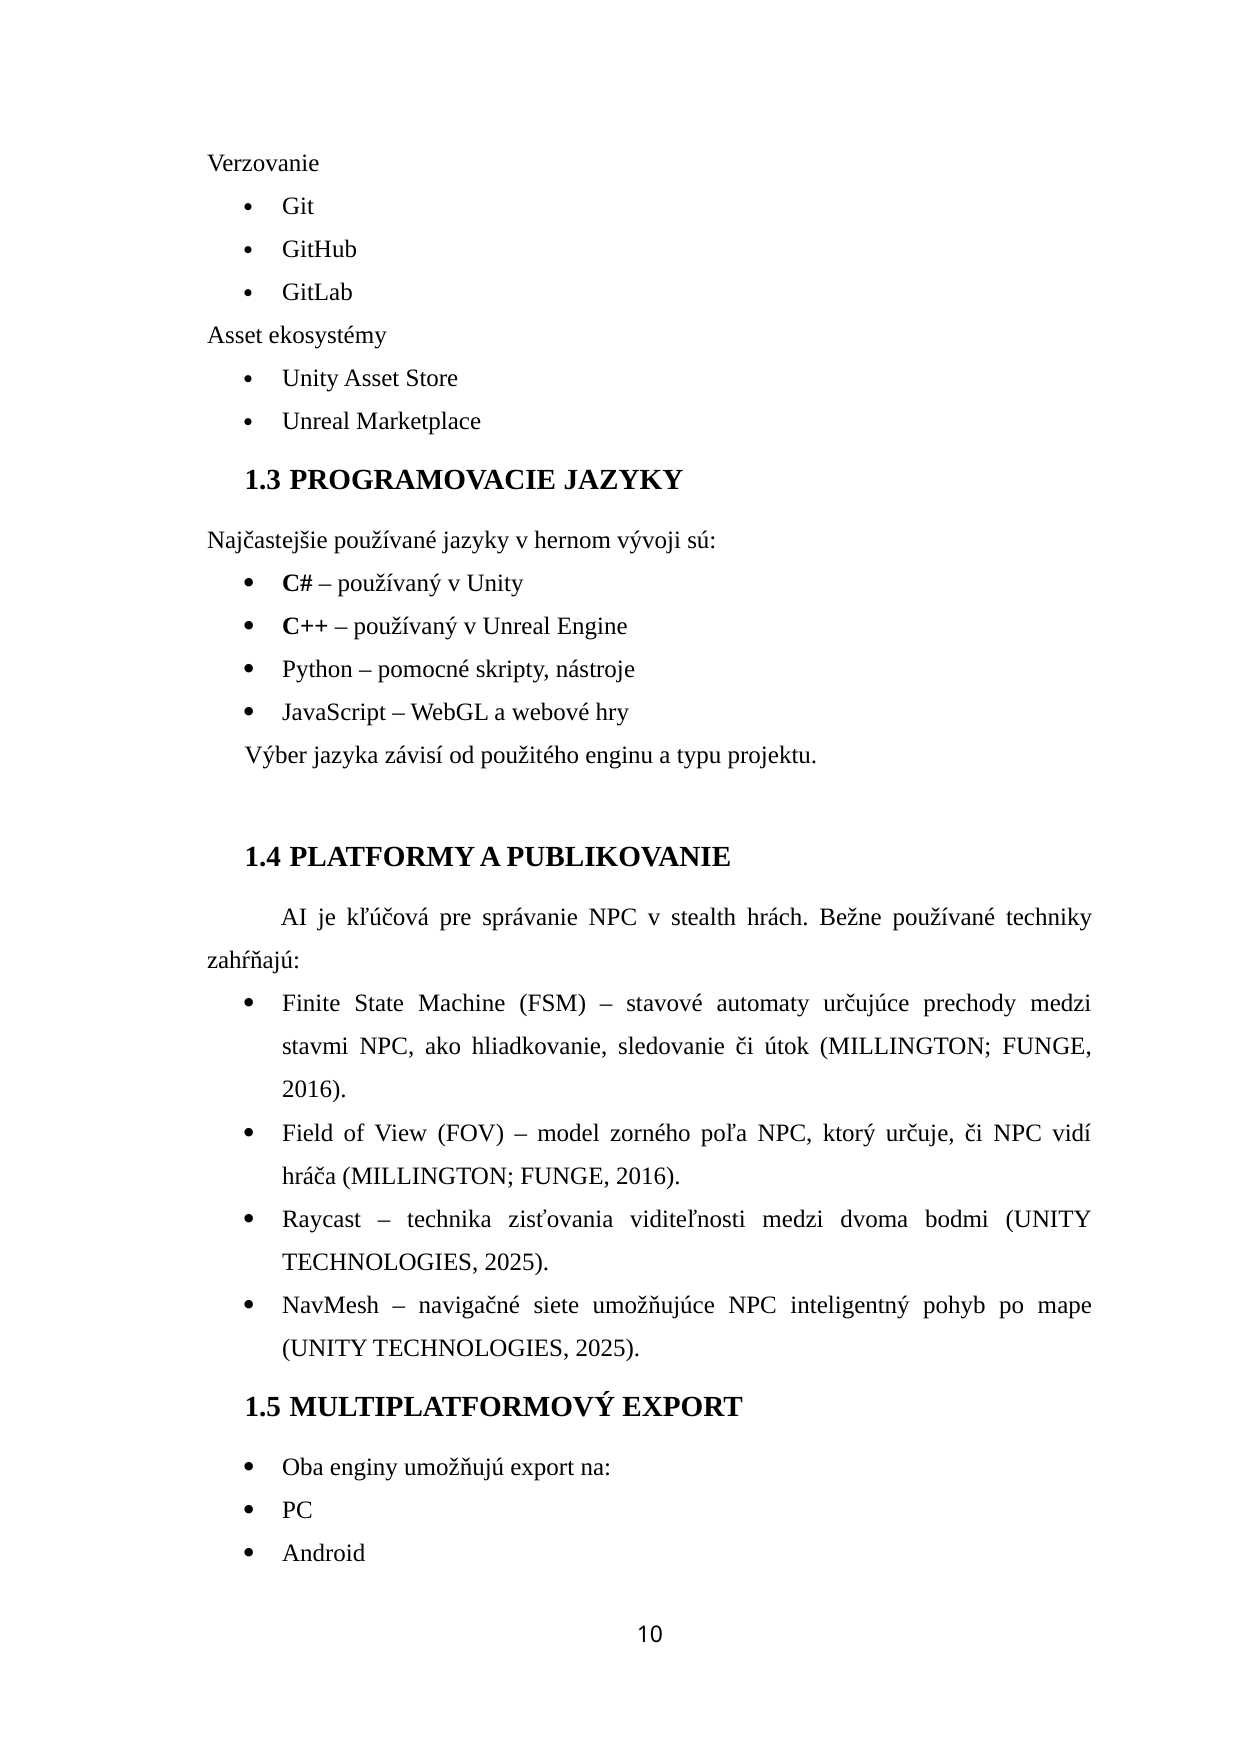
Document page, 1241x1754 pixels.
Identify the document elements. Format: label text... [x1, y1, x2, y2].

list C++ – používaný v Unreal Engine [244, 611, 1092, 640]
list PC [244, 1495, 1092, 1524]
list Oba enginy umožňujú export na: [244, 1452, 1092, 1481]
list Unity Asset Store [244, 363, 1092, 392]
list GitHub [244, 234, 1092, 263]
text Výber jazyka závisí od použitého enginu a typu projektu. [244, 741, 1092, 769]
list Field of View (FOV) – model zorného poľa NPC, ktorý určuje, či NPC vidí hráča (MILLINGTON; FUNGE, 2016). [244, 1118, 1092, 1189]
list Android [244, 1538, 1092, 1567]
list NavMesh – navigačné siete umožňujúce NPC inteligentný pohyb po mape (UNITY TECHNOLOGIES, 2025). [244, 1290, 1092, 1362]
text AI je kľúčová pre správanie NPC v stealth hrách. Bežne používané techniky zahŕňajú: [207, 902, 1092, 974]
subtitle programovacie jazyky [244, 462, 1092, 496]
subtitle Platformy a publikovanie [244, 839, 1092, 873]
list C# – používaný v Unity [244, 568, 1092, 597]
list GitLab [244, 277, 1092, 306]
list JavaScript – WebGL a webové hry [244, 697, 1092, 726]
list Python – pomocné skripty, nástroje [244, 654, 1092, 683]
list Git [244, 191, 1092, 219]
list Finite State Machine (FSM) – stavové automaty určujúce prechody medzi stavmi NPC, ako hliadkovanie, sledovanie či útok (MILLINGTON; FUNGE, 2016). [244, 988, 1092, 1103]
text Najčastejšie používané jazyky v hernom vývoji sú: [207, 525, 1092, 554]
list Unreal Marketplace [244, 406, 1092, 435]
subtitle Multiplatformový export [244, 1389, 1092, 1422]
list Raycast – technika zisťovania viditeľnosti medzi dvoma bodmi (UNITY TECHNOLOGIES, 2025). [244, 1204, 1092, 1276]
text Asset ekosystémy [207, 320, 1092, 349]
text Verzovanie [207, 148, 1092, 176]
